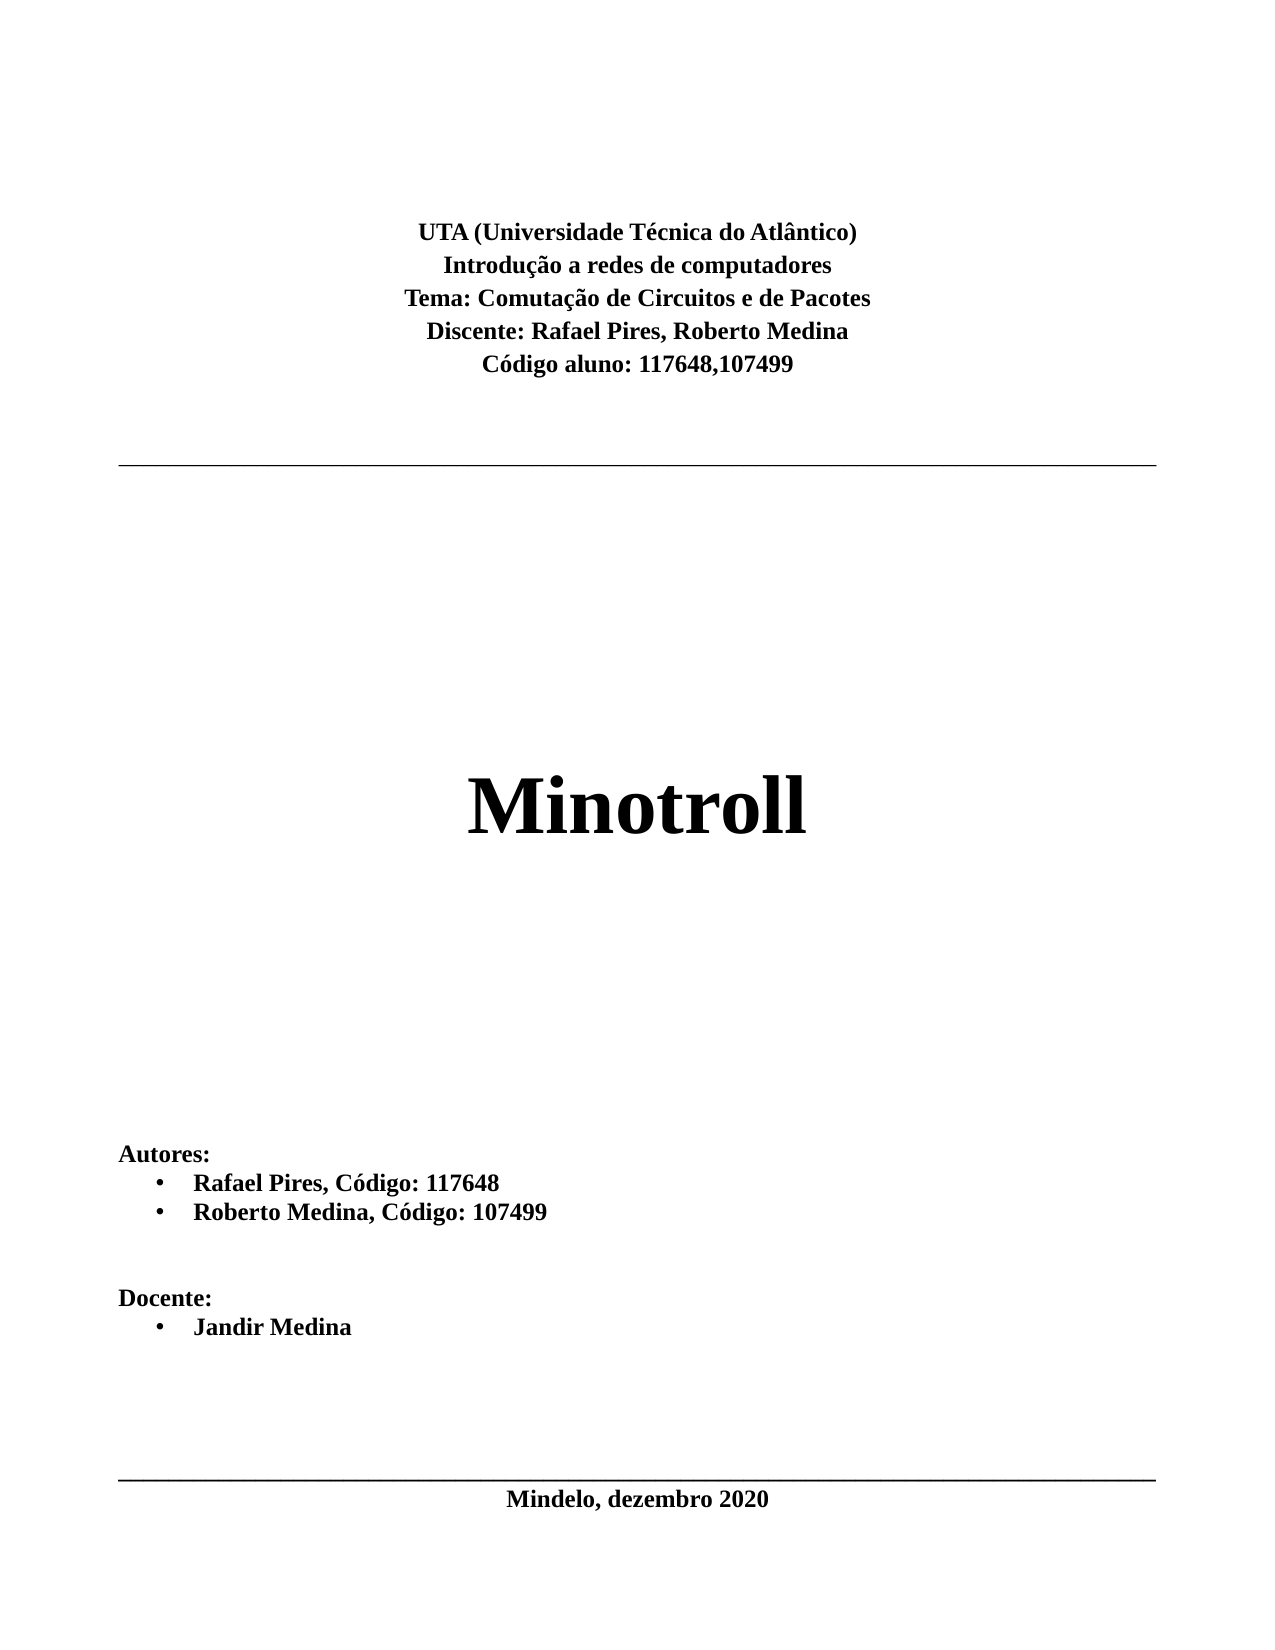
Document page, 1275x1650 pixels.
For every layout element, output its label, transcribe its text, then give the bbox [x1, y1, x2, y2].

text ___________________________________________________________________________________ [118, 1456, 1157, 1484]
text Autores: [118, 1139, 1157, 1168]
list Rafael Pires, Código: 117648 [156, 1168, 1157, 1197]
text Docente: [118, 1283, 1157, 1312]
text Minotroll [118, 756, 1157, 852]
text Código aluno: 117648,107499 [118, 349, 1157, 378]
list Roberto Medina, Código: 107499 [156, 1197, 1157, 1226]
text Introdução a redes de computadores [118, 250, 1157, 279]
text Mindelo, dezembro 2020 [118, 1484, 1157, 1513]
text ___________________________________________________________________________________ [118, 440, 1157, 468]
text Tema: Comutação de Circuitos e de Pacotes [118, 283, 1157, 312]
text UTA (Universidade Técnica do Atlântico) [118, 217, 1157, 246]
text Discente: Rafael Pires, Roberto Medina [118, 316, 1157, 345]
list Jandir Medina [156, 1312, 1157, 1341]
